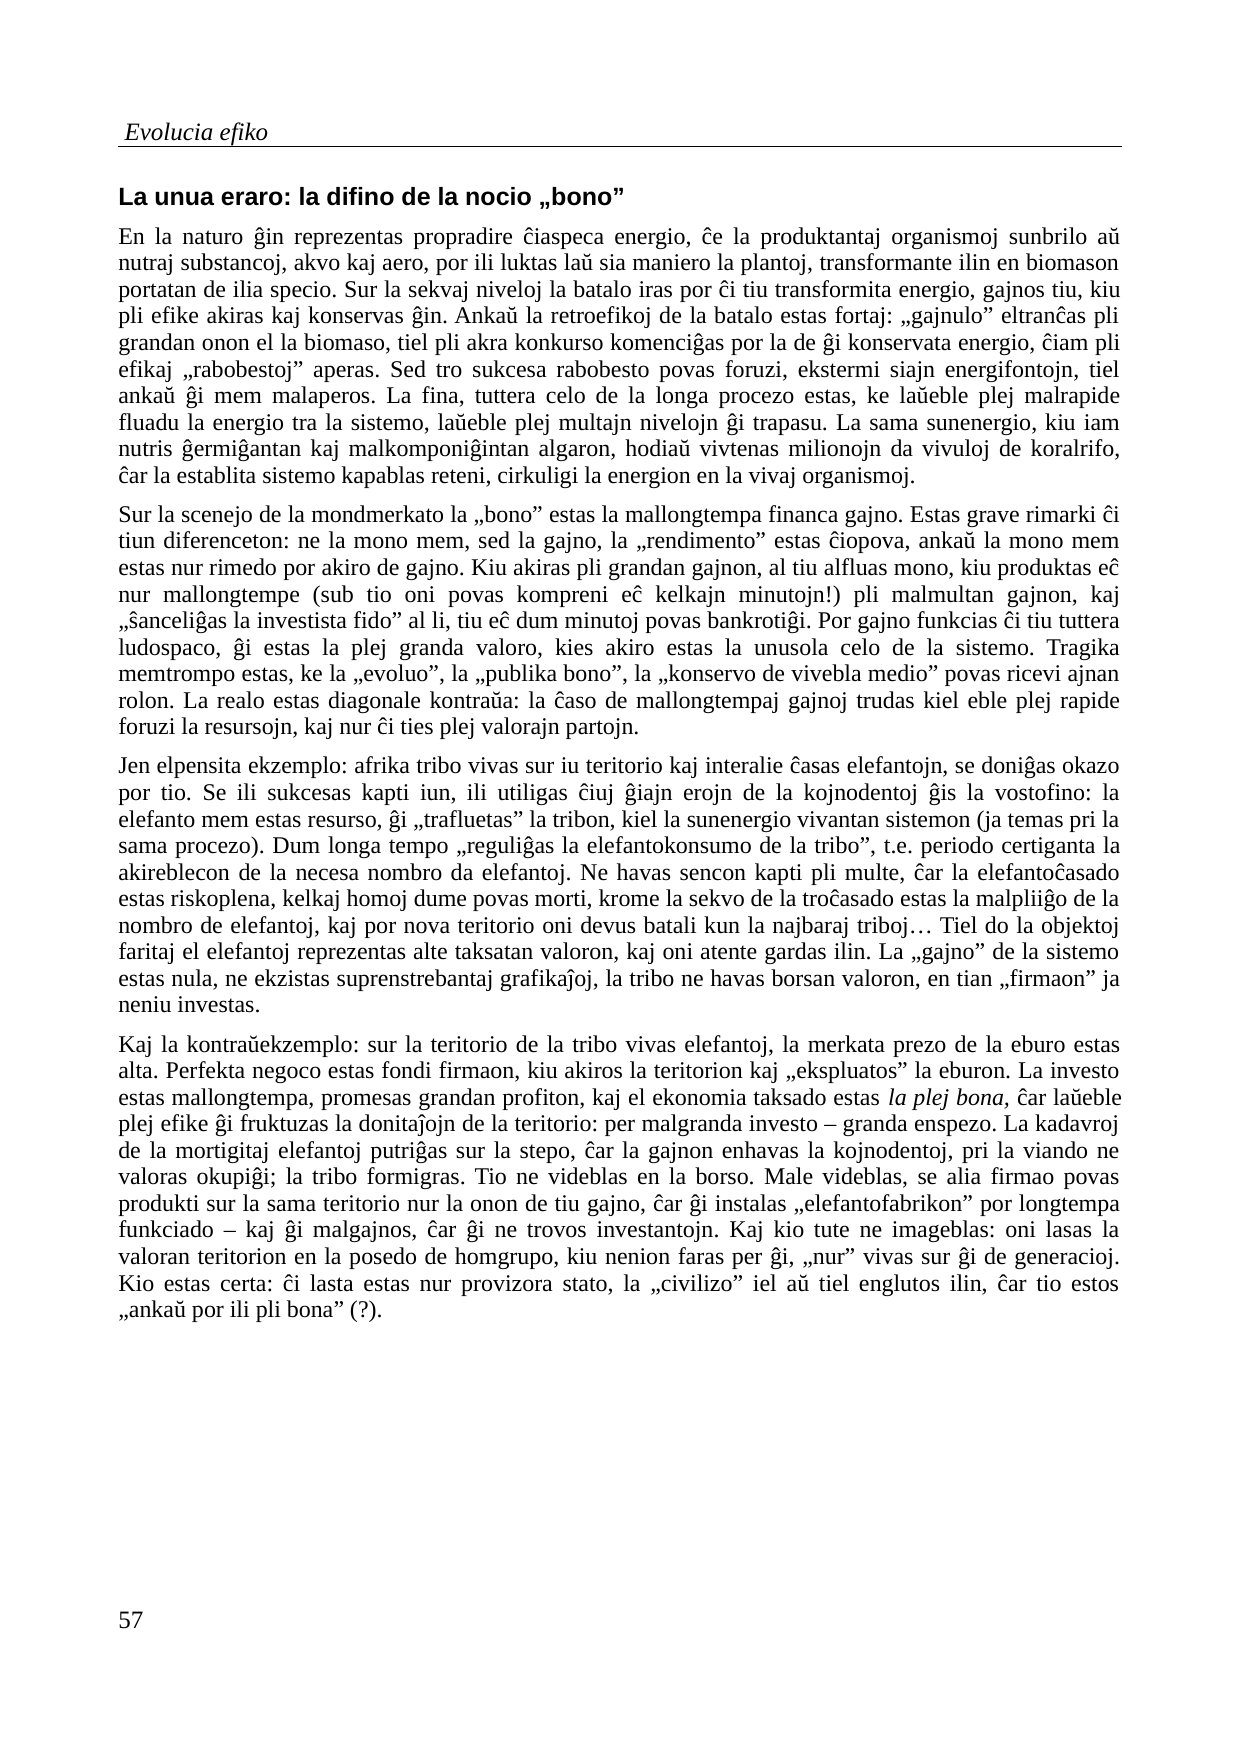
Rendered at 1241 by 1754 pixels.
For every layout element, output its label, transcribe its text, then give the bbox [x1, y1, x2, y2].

text Kaj la kontraŭekzemplo: sur la teritorio de la tribo vivas elefantoj, la merkata prezo de la eburo estas alta. Perfekta negoco estas fondi firmaon, kiu akiros la teritorion kaj „ekspluatos” la eburon. La investo estas mallongtempa, promesas grandan profiton, kaj el ekonomia taksado estas la plej bona, ĉar laŭeble plej efike ĝi fruktuzas la donitaĵojn de la teritorio: per malgranda investo – granda enspezo. La kadavroj de la mortigitaj elefantoj putriĝas sur la stepo, ĉar la gajnon enhavas la kojnodentoj, pri la viando ne valoras okupiĝi; la tribo formigras. Tio ne videblas en la borso. Male videblas, se alia firmao povas produkti sur la sama teritorio nur la onon de tiu gajno, ĉar ĝi instalas „elefantofabrikon” por longtempa funkciado – kaj ĝi malgajnos, ĉar ĝi ne trovos investantojn. Kaj kio tute ne imageblas: oni lasas la valoran teritorion en la posedo de homgrupo, kiu nenion faras per ĝi, „nur” vivas sur ĝi de generacioj. Kio estas certa: ĉi lasta estas nur provizora stato, la „civilizo” iel aŭ tiel englutos ilin, ĉar tio estos „ankaŭ por ili pli bona” (?). [118, 1031, 1122, 1323]
subtitle La unua eraro: la difino de la nocio „bono” [118, 182, 1122, 210]
text Sur la scenejo de la mondmerkato la „bono” estas la mallongtempa financa gajno. Estas grave rimarki ĉi tiun diferenceton: ne la mono mem, sed la gajno, la „rendimento” estas ĉiopova, ankaŭ la mono mem estas nur rimedo por akiro de gajno. Kiu akiras pli grandan gajnon, al tiu alfluas mono, kiu produktas eĉ nur mallongtempe (sub tio oni povas kompreni eĉ kelkajn minutojn!) pli malmultan gajnon, kaj „ŝanceliĝas la investista fido” al li, tiu eĉ dum minutoj povas bankrotiĝi. Por gajno funkcias ĉi tiu tuttera ludospaco, ĝi estas la plej granda valoro, kies akiro estas la unusola celo de la sistemo. Tragika memtrompo estas, ke la „evoluo”, la „publika bono”, la „konservo de vivebla medio” povas ricevi ajnan rolon. La realo estas diagonale kontraŭa: la ĉaso de mallongtempaj gajnoj trudas kiel eble plej rapide foruzi la resursojn, kaj nur ĉi ties plej valorajn partojn. [118, 501, 1122, 740]
text Jen elpensita ekzemplo: afrika tribo vivas sur iu teritorio kaj interalie ĉasas elefantojn, se doniĝas okazo por tio. Se ili sukcesas kapti iun, ili utiligas ĉiuj ĝiajn erojn de la kojnodentoj ĝis la vostofino: la elefanto mem estas resurso, ĝi „trafluetas” la tribon, kiel la sunenergio vivantan sistemon (ja temas pri la sama procezo). Dum longa tempo „reguliĝas la elefantokonsumo de la tribo”, t.e. periodo certiganta la akireblecon de la necesa nombro da elefantoj. Ne havas sencon kapti pli multe, ĉar la elefantoĉasado estas riskoplena, kelkaj homoj dume povas morti, krome la sekvo de la troĉasado estas la malpliiĝo de la nombro de elefantoj, kaj por nova teritorio oni devus batali kun la najbaraj triboj… Tiel do la objektoj faritaj el elefantoj reprezentas alte taksatan valoron, kaj oni atente gardas ilin. La „gajno” de la sistemo estas nula, ne ekzistas suprenstrebantaj grafikaĵoj, la tribo ne havas borsan valoron, en tian „firmaon” ja neniu investas. [118, 752, 1122, 1018]
text En la naturo ĝin reprezentas propradire ĉiaspeca energio, ĉe la produktantaj organismoj sunbrilo aŭ nutraj substancoj, akvo kaj aero, por ili luktas laŭ sia maniero la plantoj, transformante ilin en biomason portatan de ilia specio. Sur la sekvaj niveloj la batalo iras por ĉi tiu transformita energio, gajnos tiu, kiu pli efike akiras kaj konservas ĝin. Ankaŭ la retroefikoj de la batalo estas fortaj: „gajnulo” eltranĉas pli grandan onon el la biomaso, tiel pli akra konkurso komenciĝas por la de ĝi konservata energio, ĉiam pli efikaj „rabobestoj” aperas. Sed tro sukcesa rabobesto povas foruzi, ekstermi siajn energifontojn, tiel ankaŭ ĝi mem malaperos. La fina, tuttera celo de la longa procezo estas, ke laŭeble plej malrapide fluadu la energio tra la sistemo, laŭeble plej multajn nivelojn ĝi trapasu. La sama sunenergio, kiu iam nutris ĝermiĝantan kaj malkomponiĝintan algaron, hodiaŭ vivtenas milionojn da vivuloj de koralrifo, ĉar la establita sistemo kapablas reteni, cirkuligi la energion en la vivaj organismoj. [118, 223, 1122, 488]
